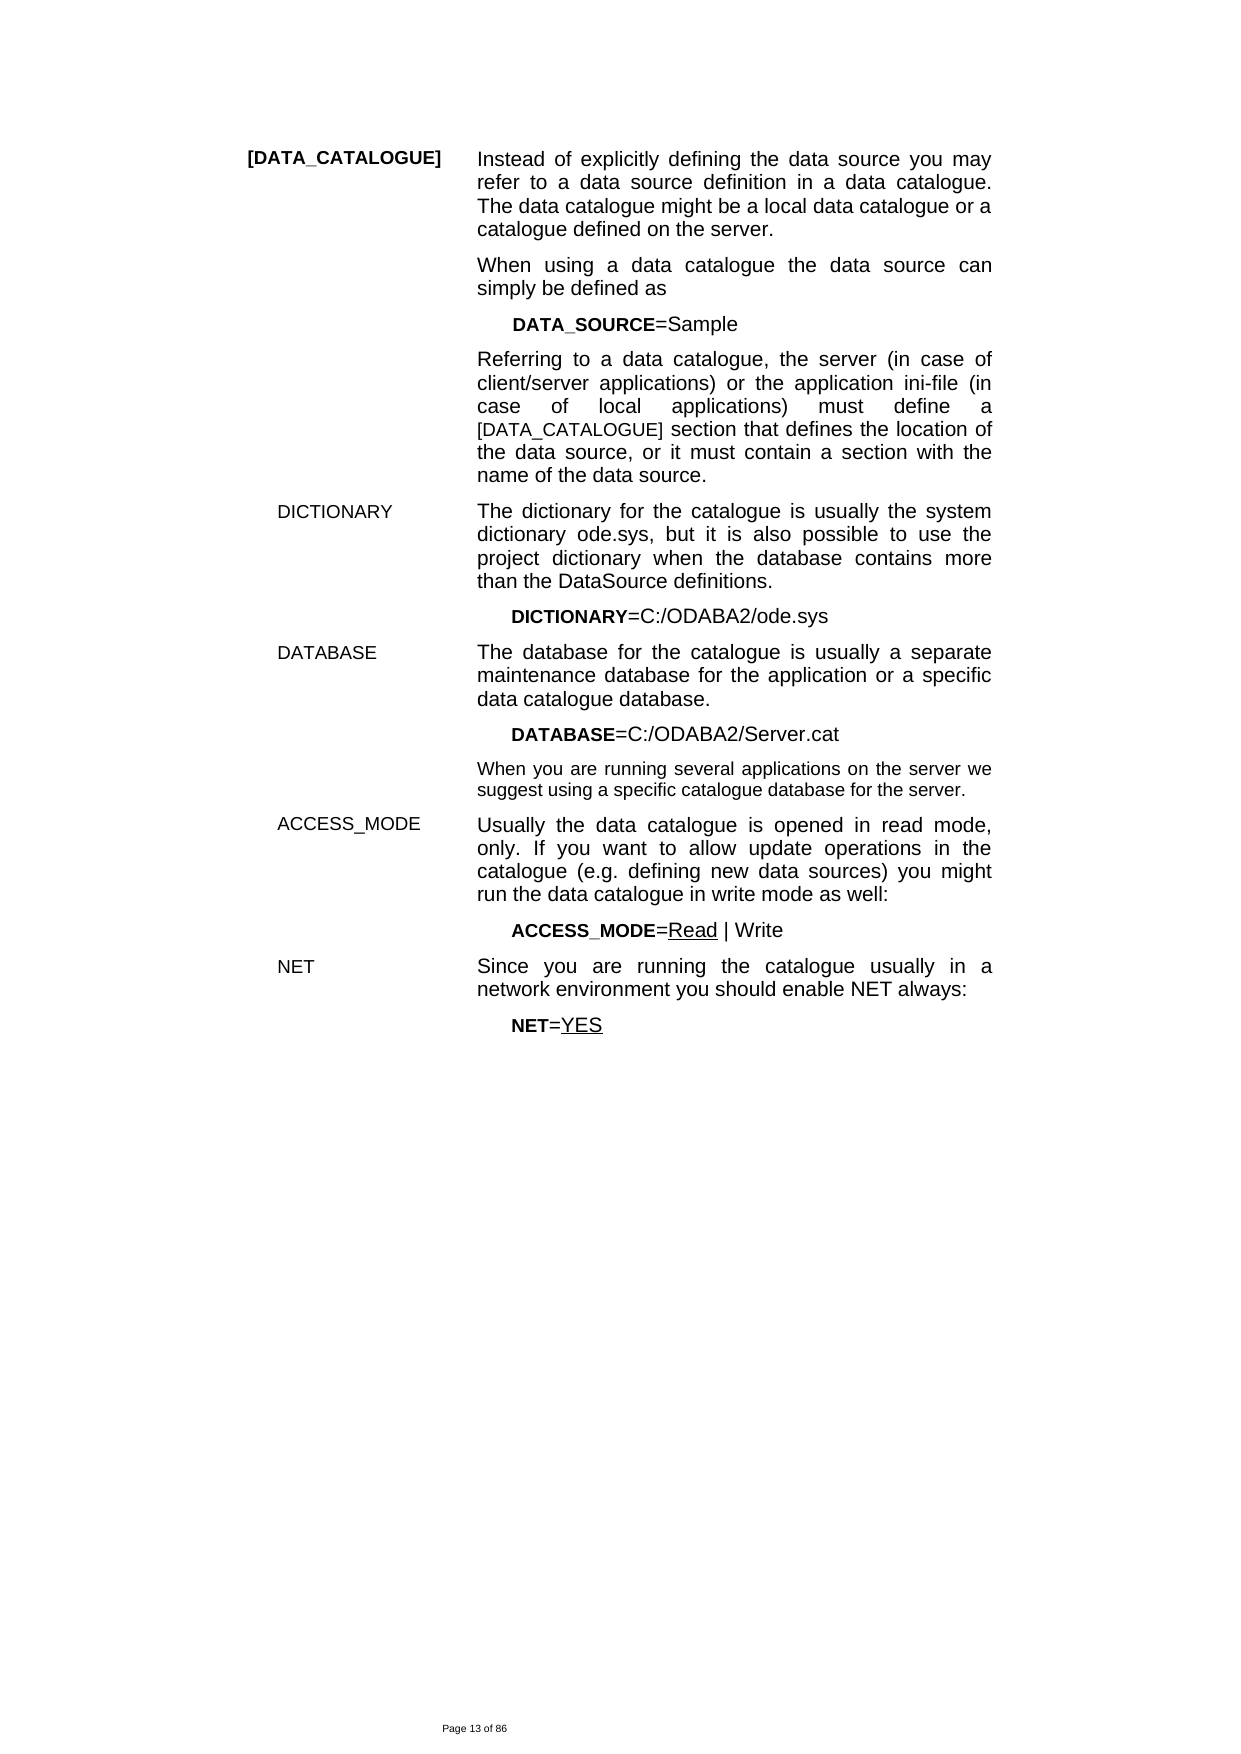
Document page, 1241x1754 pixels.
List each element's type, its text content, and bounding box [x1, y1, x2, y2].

table_cell [DATA_CATALOGUE] [236, 148, 466, 253]
table_cell Instead of explicitly defining the data source you may refer to a data source definition in a data catalogue. The data catalogue might be a local data catalogue or a catalogue defined on the server. [466, 148, 1004, 253]
table_cell NET [236, 954, 466, 1049]
table_cell Since you are running the catalogue usually in a network environment you should enable NET always: NET=YES [466, 954, 1004, 1049]
table_cell ACCESS_MODE [236, 813, 466, 954]
table_cell DICTIONARY [236, 500, 466, 641]
table_cell When using a data catalogue the data source can simply be defined as DATA_SOURCE=Sample [466, 253, 1004, 348]
table_cell The database for the catalogue is usually a separate maintenance database for the application or a specific data catalogue database. DATABASE=C:/ODABA2/Server.cat When you are running several applications on the server we suggest using a specific catalogue database for the server. [466, 641, 1004, 813]
table_cell Referring to a data catalogue, the server (in case of client/server applications) or the application ini-file (in case of local applications) must define a [DATA_CATALOGUE] section that defines the location of the data source, or it must contain a section with the name of the data source. [466, 348, 1004, 500]
table_cell Usually the data catalogue is opened in read mode, only. If you want to allow update operations in the catalogue (e.g. defining new data sources) you might run the data catalogue in write mode as well: ACCESS_MODE=Read | Write [466, 813, 1004, 954]
table_cell DATABASE [236, 641, 466, 813]
table_cell [236, 253, 466, 348]
table_cell [236, 348, 466, 500]
table_cell The dictionary for the catalogue is usually the system dictionary ode.sys, but it is also possible to use the project dictionary when the database contains more than the DataSource definitions. DICTIONARY=C:/ODABA2/ode.sys [466, 500, 1004, 641]
